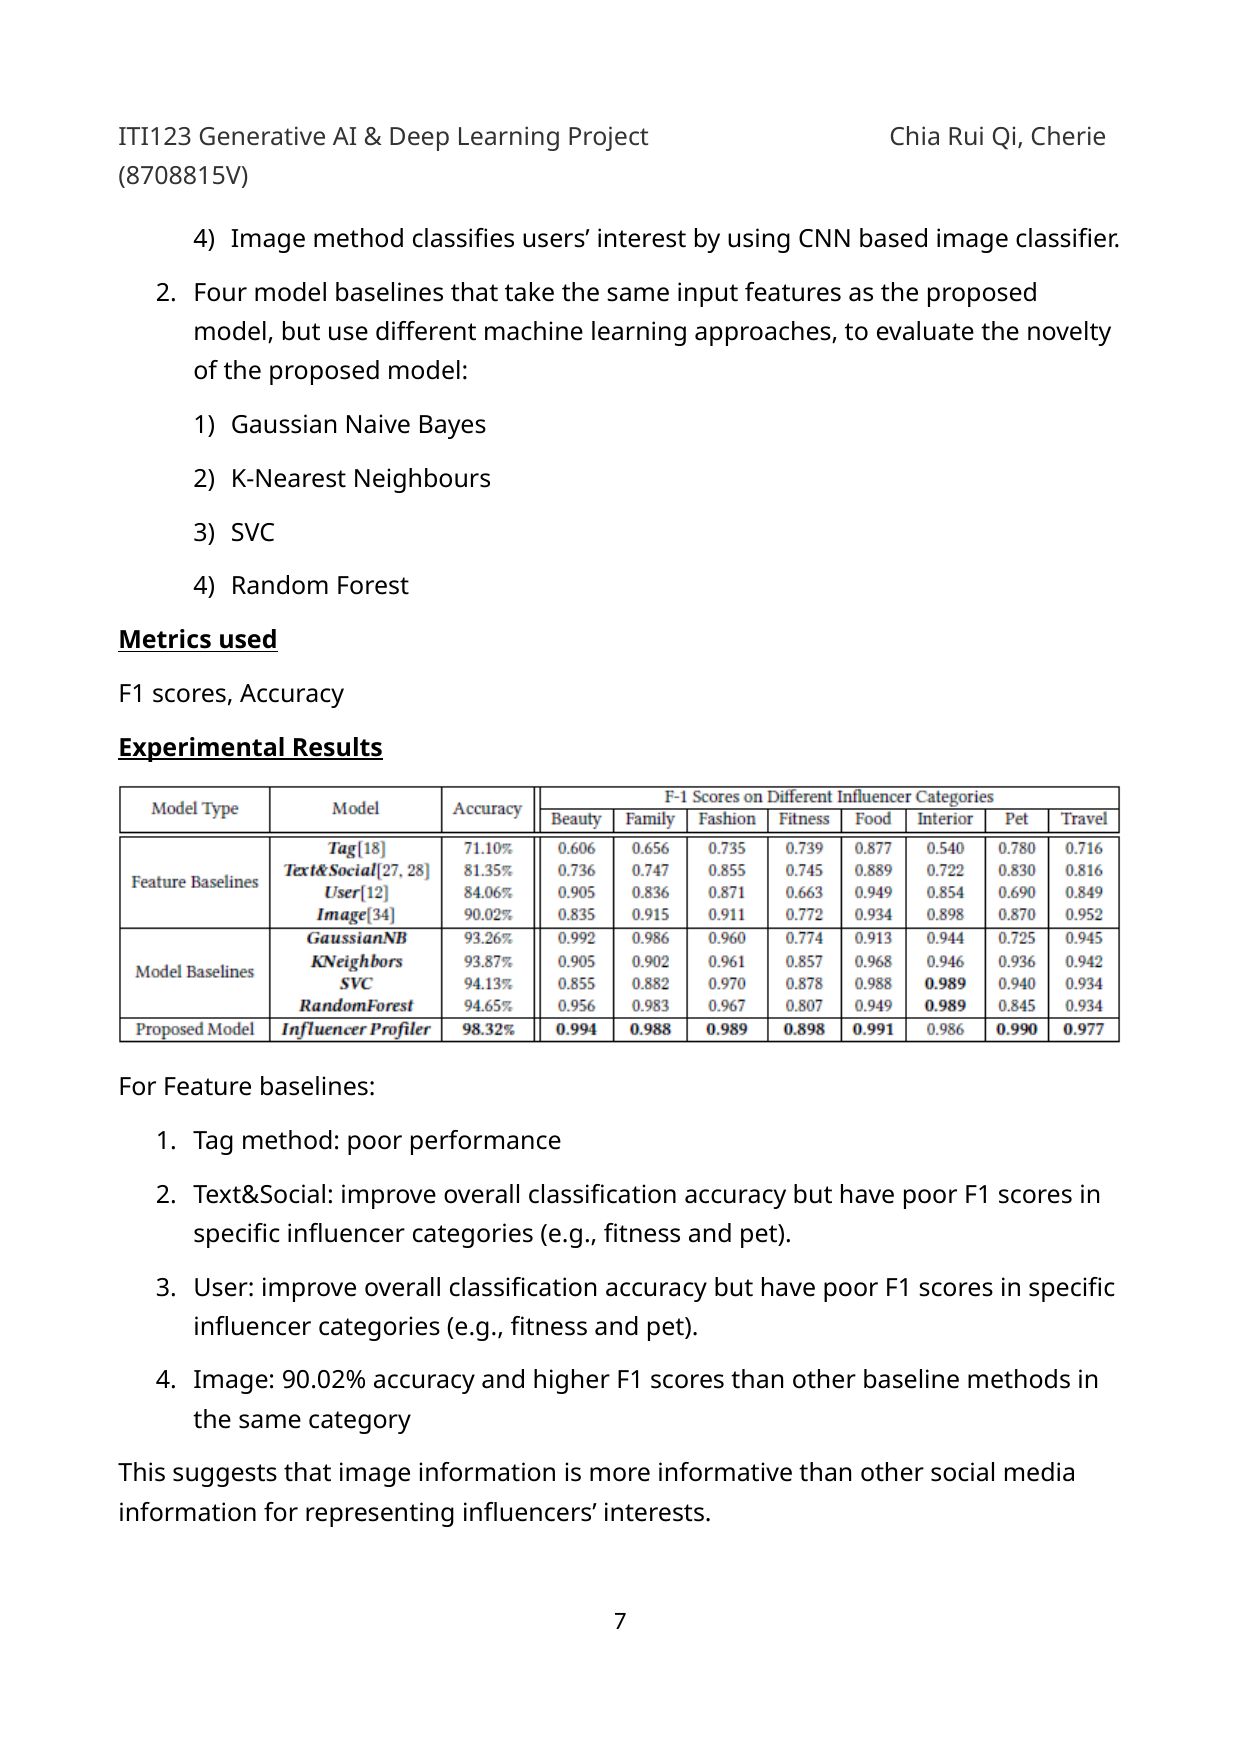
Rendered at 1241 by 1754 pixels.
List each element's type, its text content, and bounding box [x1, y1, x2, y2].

list User: improve overall classification accuracy but have poor F1 scores in specific influencer categories (e.g., fitness and pet). [156, 1269, 1122, 1342]
list Random Forest [193, 568, 1122, 602]
list Gaussian Naive Bayes [193, 407, 1122, 441]
text This suggests that image information is more informative than other social media information for representing influencers’ interests. [118, 1455, 1122, 1528]
list K-Nearest Neighbours [193, 460, 1122, 494]
text F1 scores, Accuracy [118, 675, 1122, 709]
list Image method classifies users’ interest by using CNN based image classifier. [193, 221, 1122, 255]
text Metrics used [118, 622, 1122, 656]
list SVC [193, 514, 1122, 548]
text For Feature baselines: [118, 1044, 1122, 1103]
list Four model baselines that take the same input features as the proposed model, but use different machine learning approaches, to evaluate the novelty of the proposed model: [156, 274, 1122, 387]
list Text&Social: improve overall classification accuracy but have poor F1 scores in specific influencer categories (e.g., fitness and pet). [156, 1176, 1122, 1249]
list Tag method: poor performance [156, 1123, 1122, 1157]
list Image: 90.02% accuracy and higher F1 scores than other baseline methods in the same category [156, 1362, 1122, 1435]
text Experimental Results [118, 729, 1122, 763]
picture [118, 782, 1123, 1044]
